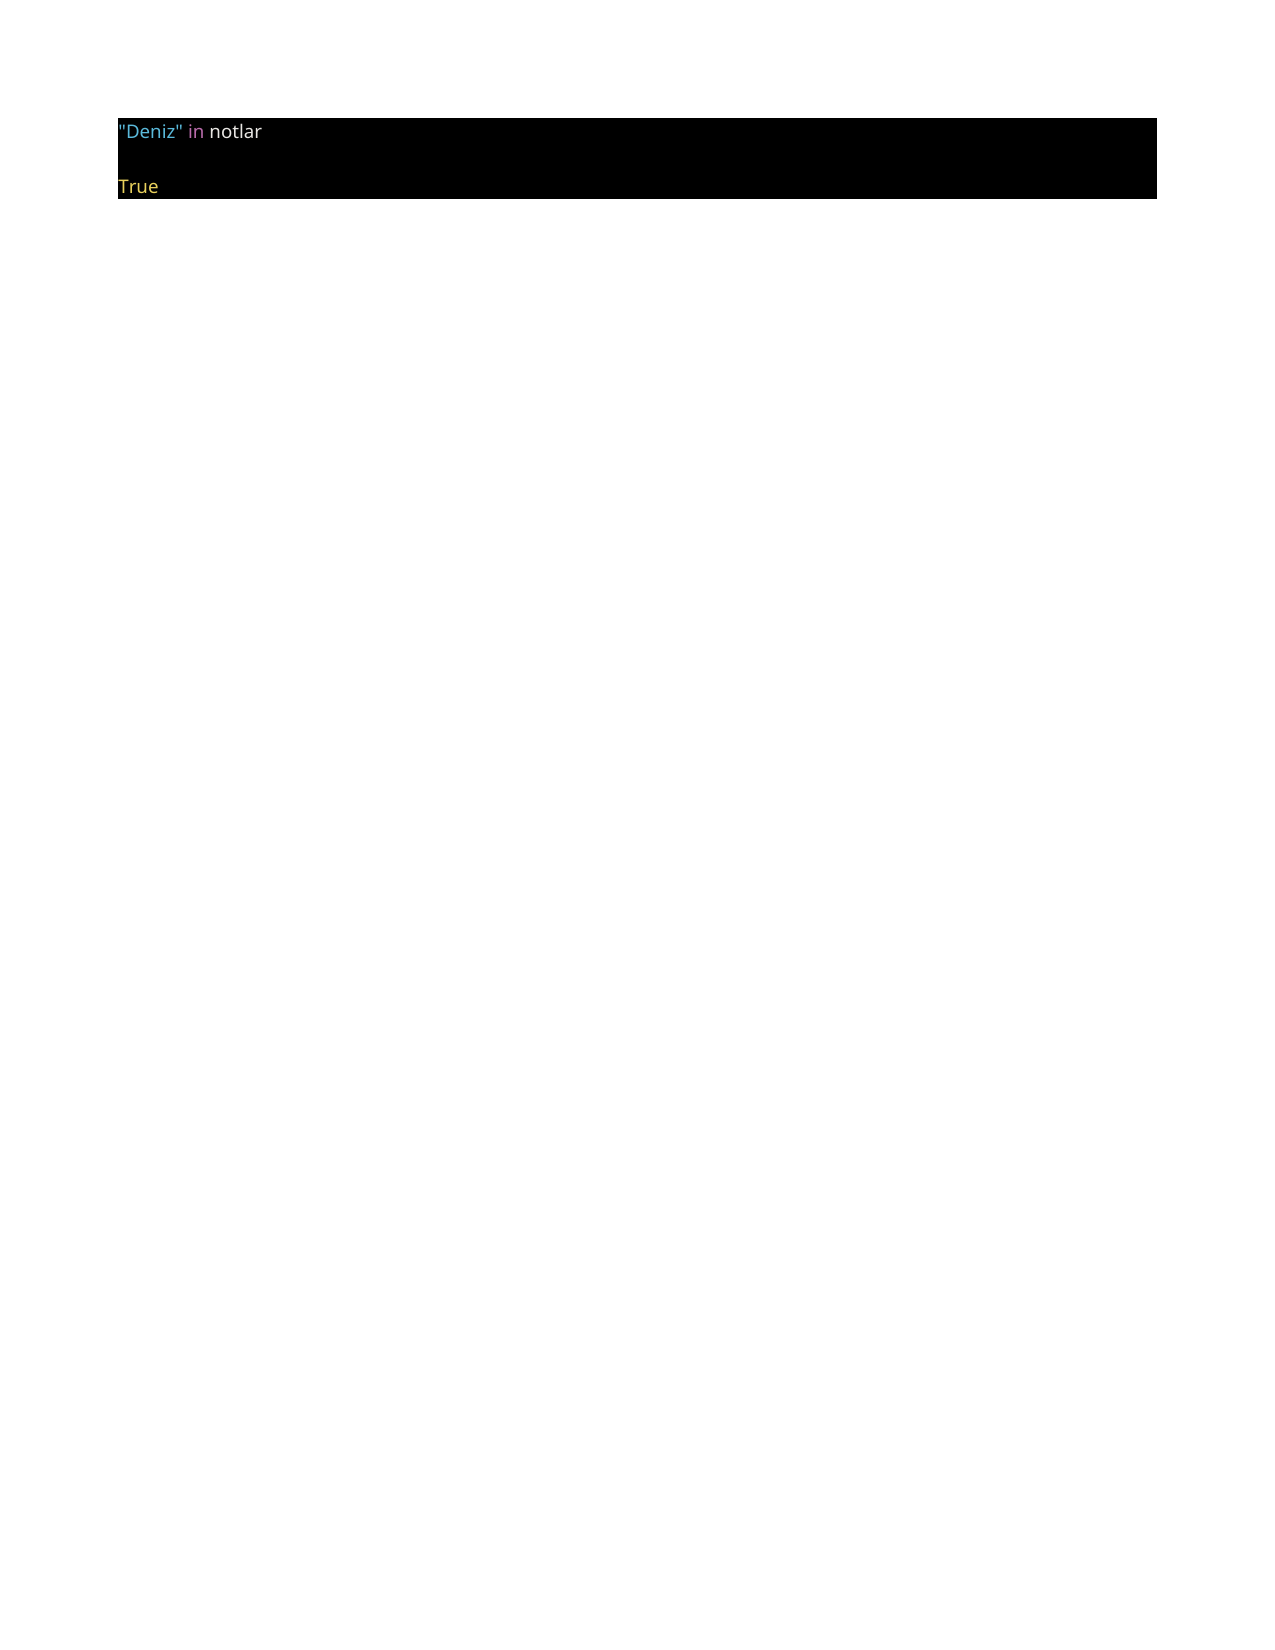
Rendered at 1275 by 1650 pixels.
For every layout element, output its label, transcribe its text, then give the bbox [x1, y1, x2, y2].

text True [118, 173, 1157, 199]
text "Deniz" in notlar [118, 118, 1157, 144]
